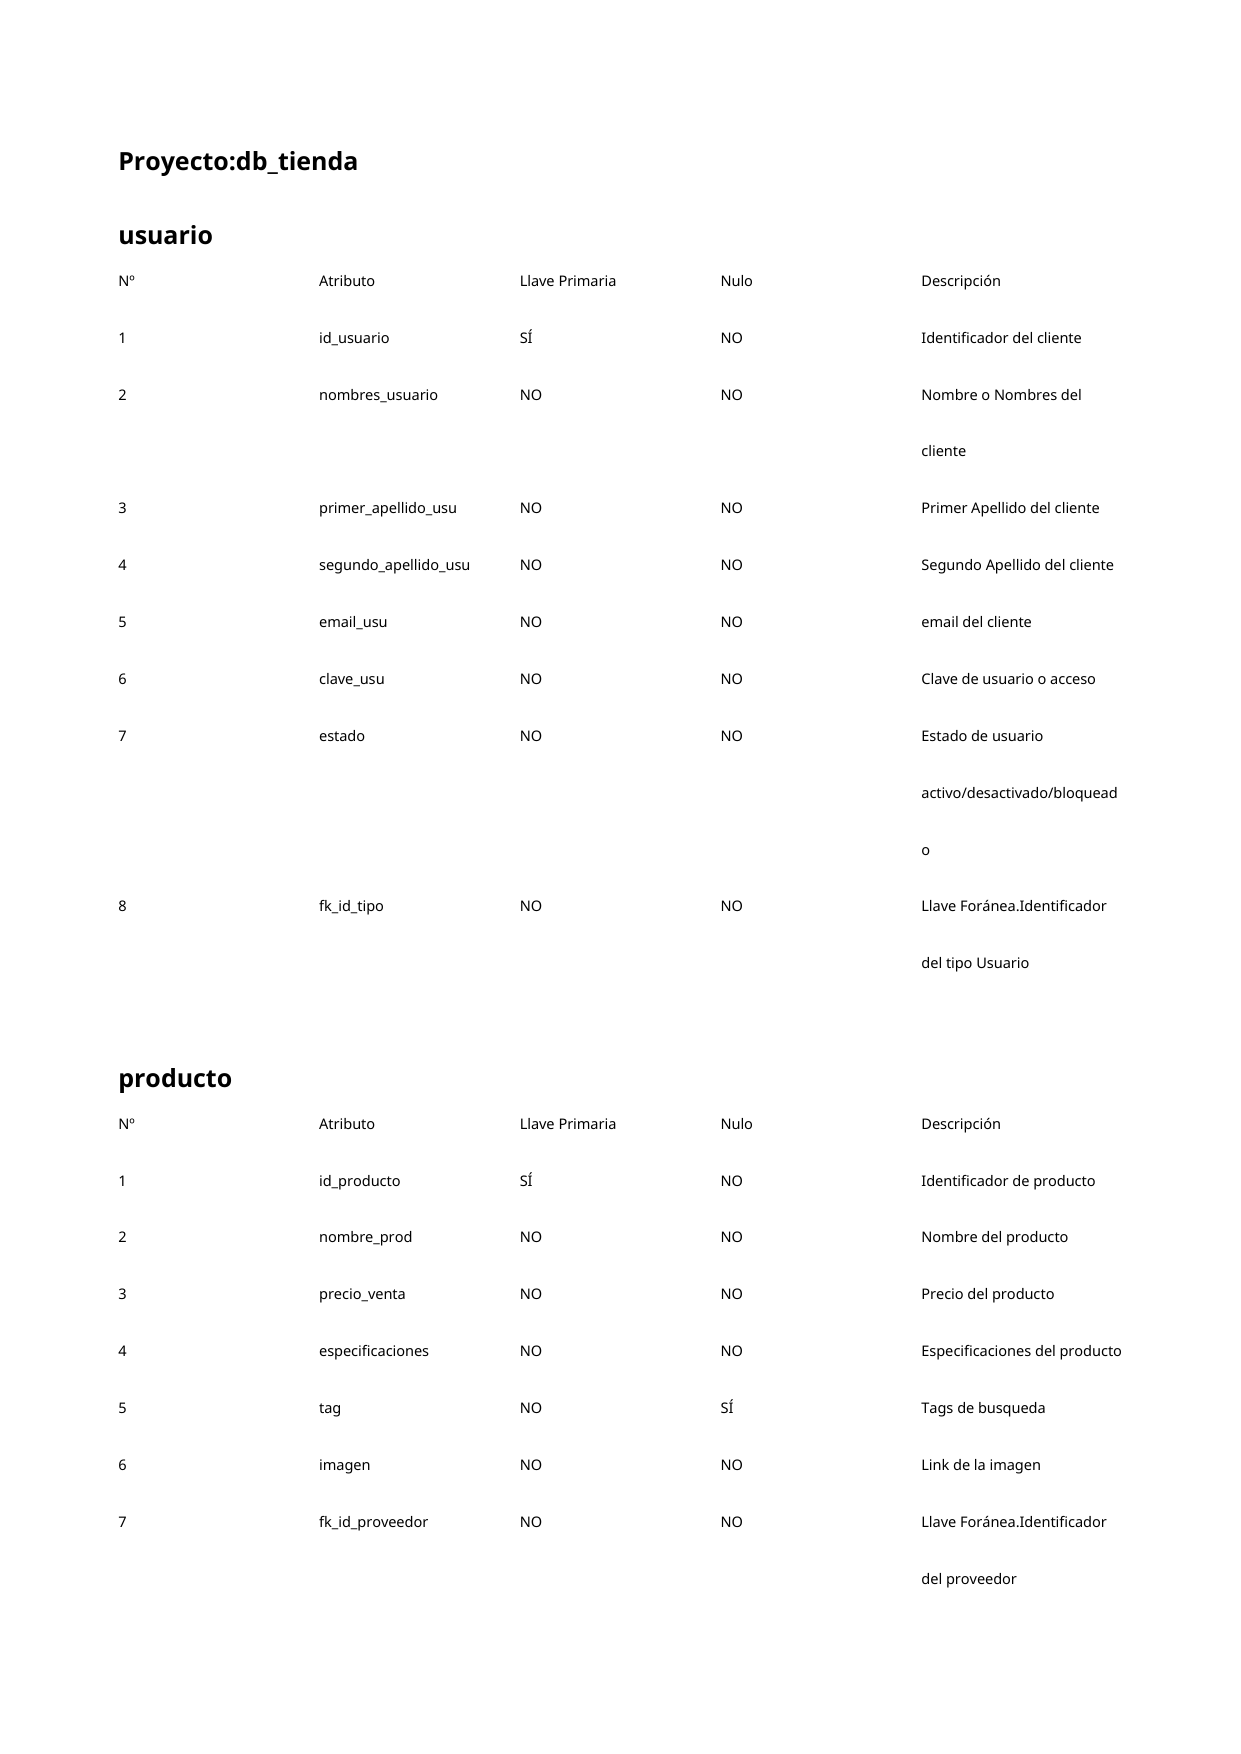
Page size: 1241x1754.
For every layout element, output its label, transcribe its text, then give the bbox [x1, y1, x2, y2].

table_cell SÍ [520, 328, 720, 384]
table_cell NO [520, 669, 720, 726]
table_header Atributo [319, 1114, 519, 1170]
table_cell NO [520, 1455, 720, 1512]
table_cell NO [520, 1512, 720, 1625]
table_cell NO [520, 612, 720, 669]
table_cell Primer Apellido del cliente [921, 498, 1122, 555]
table_cell Identificador del cliente [921, 328, 1122, 384]
table_cell estado [319, 726, 519, 896]
table_cell email_usu [319, 612, 519, 669]
table_cell NO [520, 1398, 720, 1455]
table_cell fk_id_tipo [319, 896, 519, 1010]
table_cell nombres_usuario [319, 384, 519, 498]
table_cell especificaciones [319, 1341, 519, 1398]
table_cell NO [520, 726, 720, 896]
text usuario [118, 218, 1122, 252]
table_cell NO [720, 1284, 921, 1341]
table_cell NO [720, 612, 921, 669]
table_cell NO [520, 1341, 720, 1398]
table_cell fk_id_proveedor [319, 1512, 519, 1625]
table_cell NO [720, 1512, 921, 1625]
text Proyecto:db_tienda [118, 143, 1122, 177]
table_cell Especificaciones del producto [921, 1341, 1122, 1398]
table_cell clave_usu [319, 669, 519, 726]
table_cell 6 [118, 1455, 319, 1512]
table_cell 3 [118, 498, 319, 555]
table_cell 3 [118, 1284, 319, 1341]
table_cell SÍ [720, 1398, 921, 1455]
table_header Descripción [921, 271, 1122, 327]
table_cell NO [520, 384, 720, 498]
table_cell tag [319, 1398, 519, 1455]
table_header Nulo [720, 1114, 921, 1170]
table_cell 7 [118, 726, 319, 896]
table_cell Clave de usuario o acceso [921, 669, 1122, 726]
table_cell NO [720, 1170, 921, 1227]
table_cell NO [720, 384, 921, 498]
table_cell 2 [118, 384, 319, 498]
table_cell 4 [118, 555, 319, 612]
table_cell NO [520, 896, 720, 1010]
table_cell NO [520, 498, 720, 555]
table_cell Estado de usuario activo/desactivado/bloqueado [921, 726, 1122, 896]
table_header Nº [118, 271, 319, 327]
table_header Descripción [921, 1114, 1122, 1170]
table_cell primer_apellido_usu [319, 498, 519, 555]
table_cell 5 [118, 1398, 319, 1455]
table_cell NO [720, 555, 921, 612]
table_cell Segundo Apellido del cliente [921, 555, 1122, 612]
table_cell NO [520, 1227, 720, 1284]
table_cell 1 [118, 1170, 319, 1227]
table_cell Precio del producto [921, 1284, 1122, 1341]
table_cell NO [720, 1341, 921, 1398]
table_header Nulo [720, 271, 921, 327]
table_cell id_usuario [319, 328, 519, 384]
table_cell email del cliente [921, 612, 1122, 669]
table_cell id_producto [319, 1170, 519, 1227]
table_cell SÍ [520, 1170, 720, 1227]
table_cell Llave Foránea.Identificador del proveedor [921, 1512, 1122, 1625]
table_cell Link de la imagen [921, 1455, 1122, 1512]
table_header Llave Primaria [520, 271, 720, 327]
table_cell 1 [118, 328, 319, 384]
table_cell imagen [319, 1455, 519, 1512]
table_cell 5 [118, 612, 319, 669]
table_cell NO [720, 1227, 921, 1284]
table_cell Nombre del producto [921, 1227, 1122, 1284]
table_cell NO [720, 498, 921, 555]
table_cell NO [720, 669, 921, 726]
table_cell Tags de busqueda [921, 1398, 1122, 1455]
table_cell Llave Foránea.Identificador del tipo Usuario [921, 896, 1122, 1010]
table_cell NO [720, 1455, 921, 1512]
table_cell NO [720, 726, 921, 896]
table_cell precio_venta [319, 1284, 519, 1341]
table_header Atributo [319, 271, 519, 327]
table_header Nº [118, 1114, 319, 1170]
table_cell Identificador de producto [921, 1170, 1122, 1227]
table_cell 8 [118, 896, 319, 1010]
table_cell NO [720, 896, 921, 1010]
table_cell NO [520, 555, 720, 612]
table_cell nombre_prod [319, 1227, 519, 1284]
table_cell NO [720, 328, 921, 384]
table_header Llave Primaria [520, 1114, 720, 1170]
table_cell 6 [118, 669, 319, 726]
table_cell 2 [118, 1227, 319, 1284]
table_cell 7 [118, 1512, 319, 1625]
text producto [118, 1061, 1122, 1095]
table_cell NO [520, 1284, 720, 1341]
table_cell segundo_apellido_usu [319, 555, 519, 612]
table_cell 4 [118, 1341, 319, 1398]
table_cell Nombre o Nombres del cliente [921, 384, 1122, 498]
